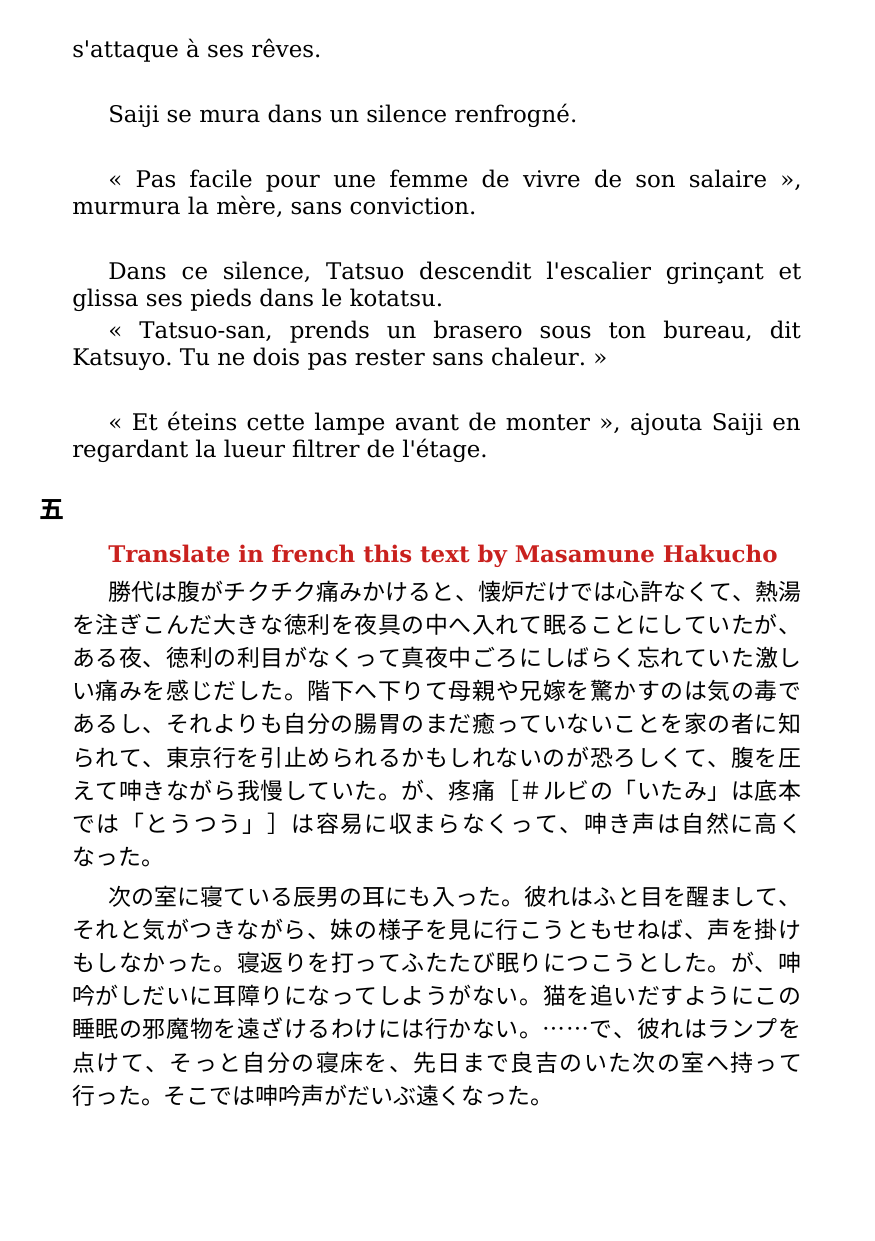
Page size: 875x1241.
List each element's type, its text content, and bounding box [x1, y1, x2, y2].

text « Et éteins cette lampe avant de monter », ajouta Saiji en regardant la lueur filtrer de l'étage. [72, 409, 802, 463]
text s'attaque à ses rêves. [72, 36, 802, 63]
text Translate in french this text by Masamune Hakucho [72, 541, 802, 567]
subtitle 五 [36, 486, 838, 529]
text 勝代は腹がチクチク痛みかけると、懐炉だけでは心許なくて、熱湯を注ぎこんだ大きな徳利を夜具の中へ入れて眠ることにしていたが、ある夜、徳利の利目がなくって真夜中ごろにしばらく忘れていた激しい痛みを感じだした。階下へ下りて母親や兄嫁を驚かすのは気の毒であるし、それよりも自分の腸胃のまだ癒っていないことを家の者に知られて、東京行を引止められるかもしれないのが恐ろしくて、腹を圧えて呻きながら我慢していた。が、疼痛［＃ルビの「いたみ」は底本では「とうつう」］は容易に収まらなくって、呻き声は自然に高くなった。 [72, 573, 802, 872]
text 次の室に寝ている辰男の耳にも入った。彼れはふと目を醒まして、それと気がつきながら、妹の様子を見に行こうともせねば、声を掛けもしなかった。寝返りを打ってふたたび眠りにつこうとした。が、呻吟がしだいに耳障りになってしようがない。猫を追いだすようにこの睡眠の邪魔物を遠ざけるわけには行かない。……で、彼れはランプを点けて、そっと自分の寝床を、先日まで良吉のいた次の室へ持って行った。そこでは呻吟声がだいぶ遠くなった。 [72, 878, 802, 1111]
text « Pas facile pour une femme de vivre de son salaire », murmura la mère, sans conviction. [72, 166, 802, 220]
text « Tatsuo-san, prends un brasero sous ton bureau, dit Katsuyo. Tu ne dois pas rester sans chaleur. » [72, 318, 802, 371]
text Dans ce silence, Tatsuo descendit l'escalier grinçant et glissa ses pieds dans le kotatsu. [72, 258, 802, 312]
text Saiji se mura dans un silence renfrogné. [72, 101, 802, 128]
